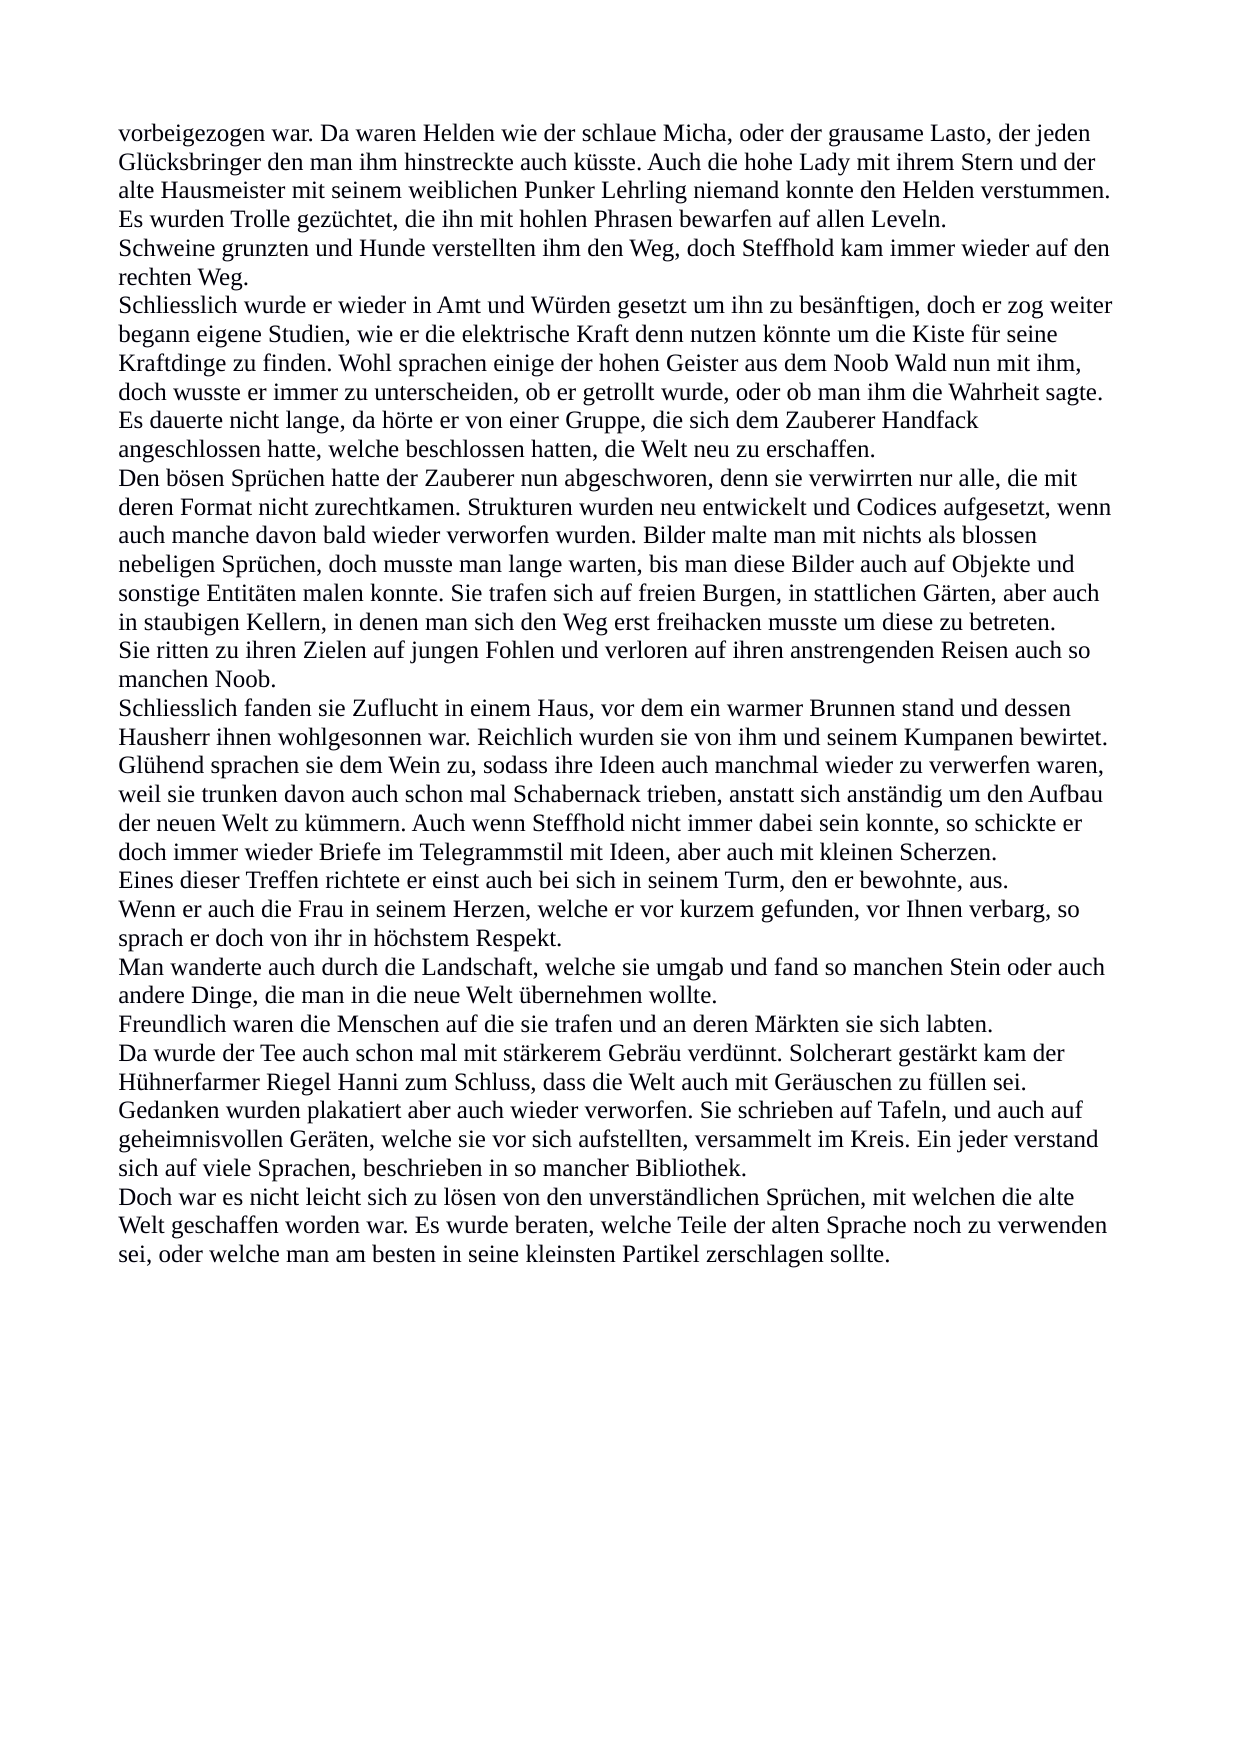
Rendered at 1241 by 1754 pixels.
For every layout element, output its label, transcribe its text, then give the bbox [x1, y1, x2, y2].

text Eines dieser Treffen richtete er einst auch bei sich in seinem Turm, den er bewohnte, aus. [118, 866, 1122, 894]
text Es wurden Trolle gezüchtet, die ihn mit hohlen Phrasen bewarfen auf allen Leveln. [118, 204, 1122, 233]
text Den bösen Sprüchen hatte der Zauberer nun abgeschworen, denn sie verwirrten nur alle, die mit deren Format nicht zurechtkamen. Strukturen wurden neu entwickelt und Codices aufgesetzt, wenn auch manche davon bald wieder verworfen wurden. Bilder malte man mit nichts als blossen nebeligen Sprüchen, doch musste man lange warten, bis man diese Bilder auch auf Objekte und sonstige Entitäten malen konnte. Sie trafen sich auf freien Burgen, in stattlichen Gärten, aber auch in staubigen Kellern, in denen man sich den Weg erst freihacken musste um diese zu betreten. [118, 463, 1122, 636]
text Schliesslich fanden sie Zuflucht in einem Haus, vor dem ein warmer Brunnen stand und dessen Hausherr ihnen wohlgesonnen war. Reichlich wurden sie von ihm und seinem Kumpanen bewirtet. Glühend sprachen sie dem Wein zu, sodass ihre Ideen auch manchmal wieder zu verwerfen waren, weil sie trunken davon auch schon mal Schabernack trieben, anstatt sich anständig um den Aufbau der neuen Welt zu kümmern. Auch wenn Steffhold nicht immer dabei sein konnte, so schickte er doch immer wieder Briefe im Telegrammstil mit Ideen, aber auch mit kleinen Scherzen. [118, 693, 1122, 866]
text Gedanken wurden plakatiert aber auch wieder verworfen. Sie schrieben auf Tafeln, und auch auf geheimnisvollen Geräten, welche sie vor sich aufstellten, versammelt im Kreis. Ein jeder verstand sich auf viele Sprachen, beschrieben in so mancher Bibliothek. [118, 1096, 1122, 1182]
text Doch war es nicht leicht sich zu lösen von den unverständlichen Sprüchen, mit welchen die alte Welt geschaffen worden war. Es wurde beraten, welche Teile der alten Sprache noch zu verwenden sei, oder welche man am besten in seine kleinsten Partikel zerschlagen sollte. [118, 1182, 1122, 1268]
text Da wurde der Tee auch schon mal mit stärkerem Gebräu verdünnt. Solcherart gestärkt kam der Hühnerfarmer Riegel Hanni zum Schluss, dass die Welt auch mit Geräuschen zu füllen sei. [118, 1038, 1122, 1096]
text Freundlich waren die Menschen auf die sie trafen und an deren Märkten sie sich labten. [118, 1009, 1122, 1038]
text Man wanderte auch durch die Landschaft, welche sie umgab und fand so manchen Stein oder auch andere Dinge, die man in die neue Welt übernehmen wollte. [118, 952, 1122, 1009]
text vorbeigezogen war. Da waren Helden wie der schlaue Micha, oder der grausame Lasto, der jeden Glücksbringer den man ihm hinstreckte auch küsste. Auch die hohe Lady mit ihrem Stern und der alte Hausmeister mit seinem weiblichen Punker Lehrling niemand konnte den Helden verstummen. [118, 118, 1122, 204]
text Wenn er auch die Frau in seinem Herzen, welche er vor kurzem gefunden, vor Ihnen verbarg, so sprach er doch von ihr in höchstem Respekt. [118, 894, 1122, 952]
text Schweine grunzten und Hunde verstellten ihm den Weg, doch Steffhold kam immer wieder auf den rechten Weg. [118, 233, 1122, 291]
text Sie ritten zu ihren Zielen auf jungen Fohlen und verloren auf ihren anstrengenden Reisen auch so manchen Noob. [118, 636, 1122, 693]
text Schliesslich wurde er wieder in Amt und Würden gesetzt um ihn zu besänftigen, doch er zog weiter begann eigene Studien, wie er die elektrische Kraft denn nutzen könnte um die Kiste für seine Kraftdinge zu finden. Wohl sprachen einige der hohen Geister aus dem Noob Wald nun mit ihm, doch wusste er immer zu unterscheiden, ob er getrollt wurde, oder ob man ihm die Wahrheit sagte. [118, 291, 1122, 406]
text Es dauerte nicht lange, da hörte er von einer Gruppe, die sich dem Zauberer Handfack angeschlossen hatte, welche beschlossen hatten, die Welt neu zu erschaffen. [118, 406, 1122, 463]
